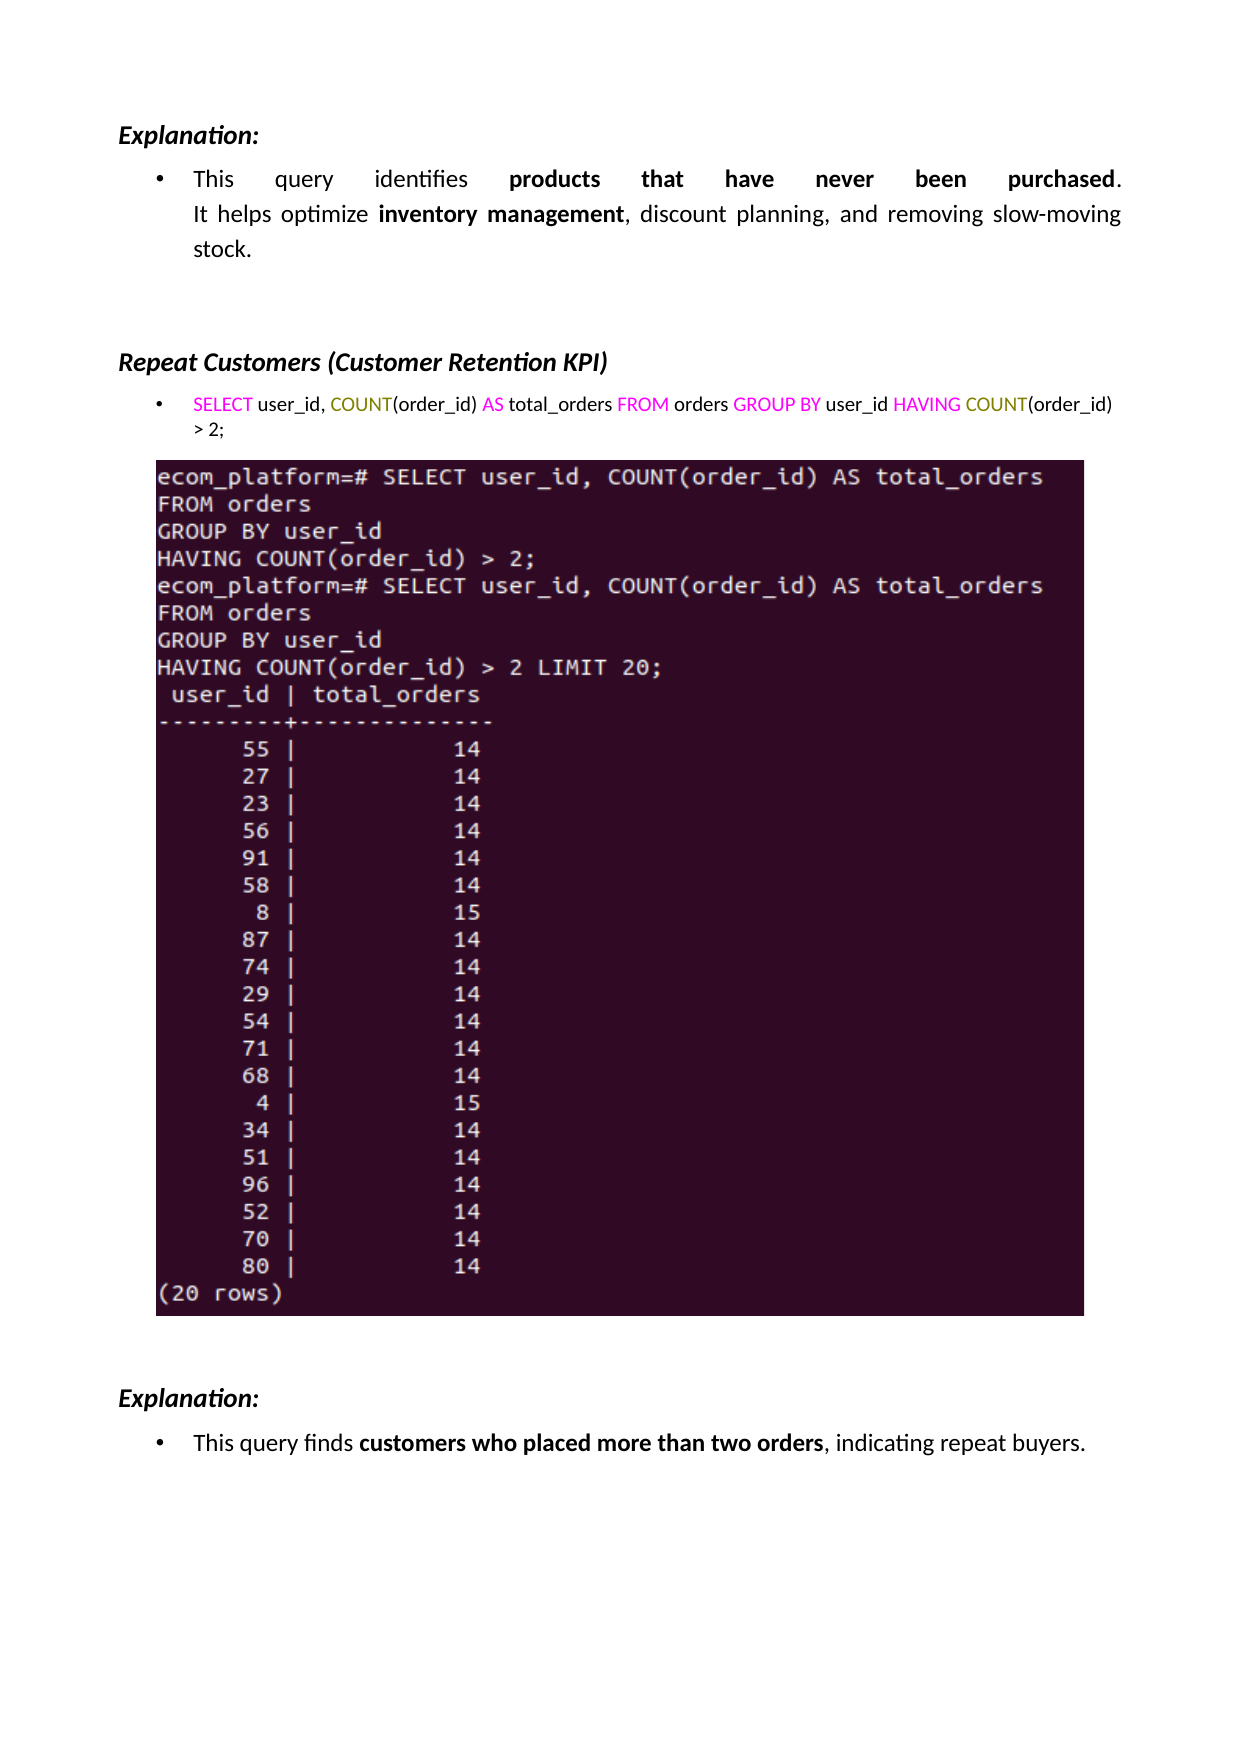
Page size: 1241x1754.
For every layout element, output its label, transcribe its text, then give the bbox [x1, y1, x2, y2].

list SELECT user_id, COUNT(order_id) AS total_orders FROM orders GROUP BY user_id HAVING COUNT(order_id) > 2; [156, 391, 1122, 442]
subtitle Explanation: [118, 118, 1122, 151]
list This query identifies products that have never been purchased. It helps optimize inventory management, discount planning, and removing slow-moving stock. [156, 164, 1122, 264]
subtitle Repeat Customers (Customer Retention KPI) [118, 345, 1122, 378]
subtitle Explanation: [118, 1382, 1122, 1415]
list This query finds customers who placed more than two orders, indicating repeat buyers. [156, 1427, 1122, 1458]
picture [156, 460, 1085, 1316]
